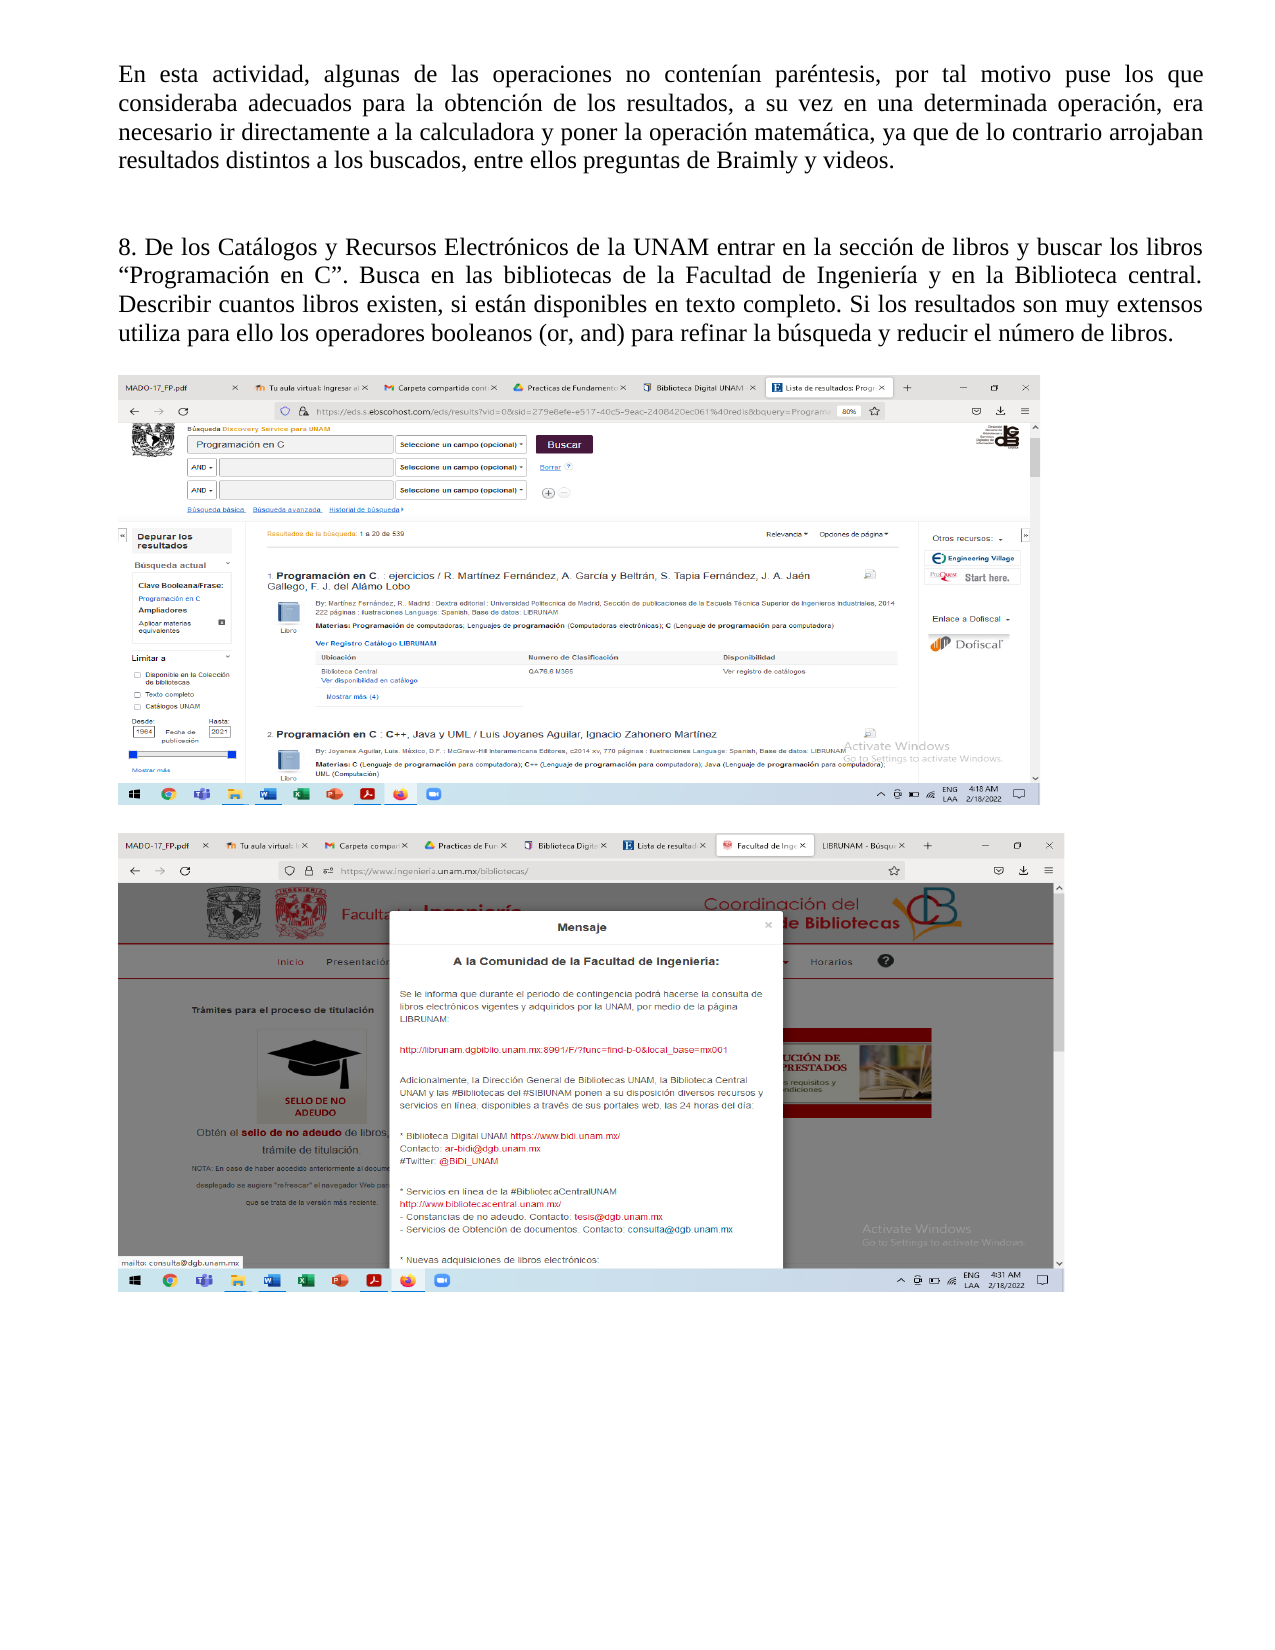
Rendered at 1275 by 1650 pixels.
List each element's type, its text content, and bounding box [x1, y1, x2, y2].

text En esta actividad, algunas de las operaciones no contenían paréntesis, por tal motivo puse los que consideraba adecuados para la obtención de los resultados, a su vez en una determinada operación, era necesario ir directamente a la calculadora y poner la operación matemática, ya que de lo contrario arrojaban resultados distintos a los buscados, entre ellos preguntas de Braimly y videos. [118, 59, 1205, 174]
text 8. De los Catálogos y Recursos Electrónicos de la UNAM entrar en la sección de libros y buscar los libros “Programación en C”. Busca en las bibliotecas de la Facultad de Ingeniería y en la Biblioteca central. Describir cuantos libros existen, si están disponibles en texto completo. Si los resultados son muy extensos utiliza para ello los operadores booleanos (or, and) para refinar la búsqueda y reducir el número de libros. [118, 232, 1205, 347]
